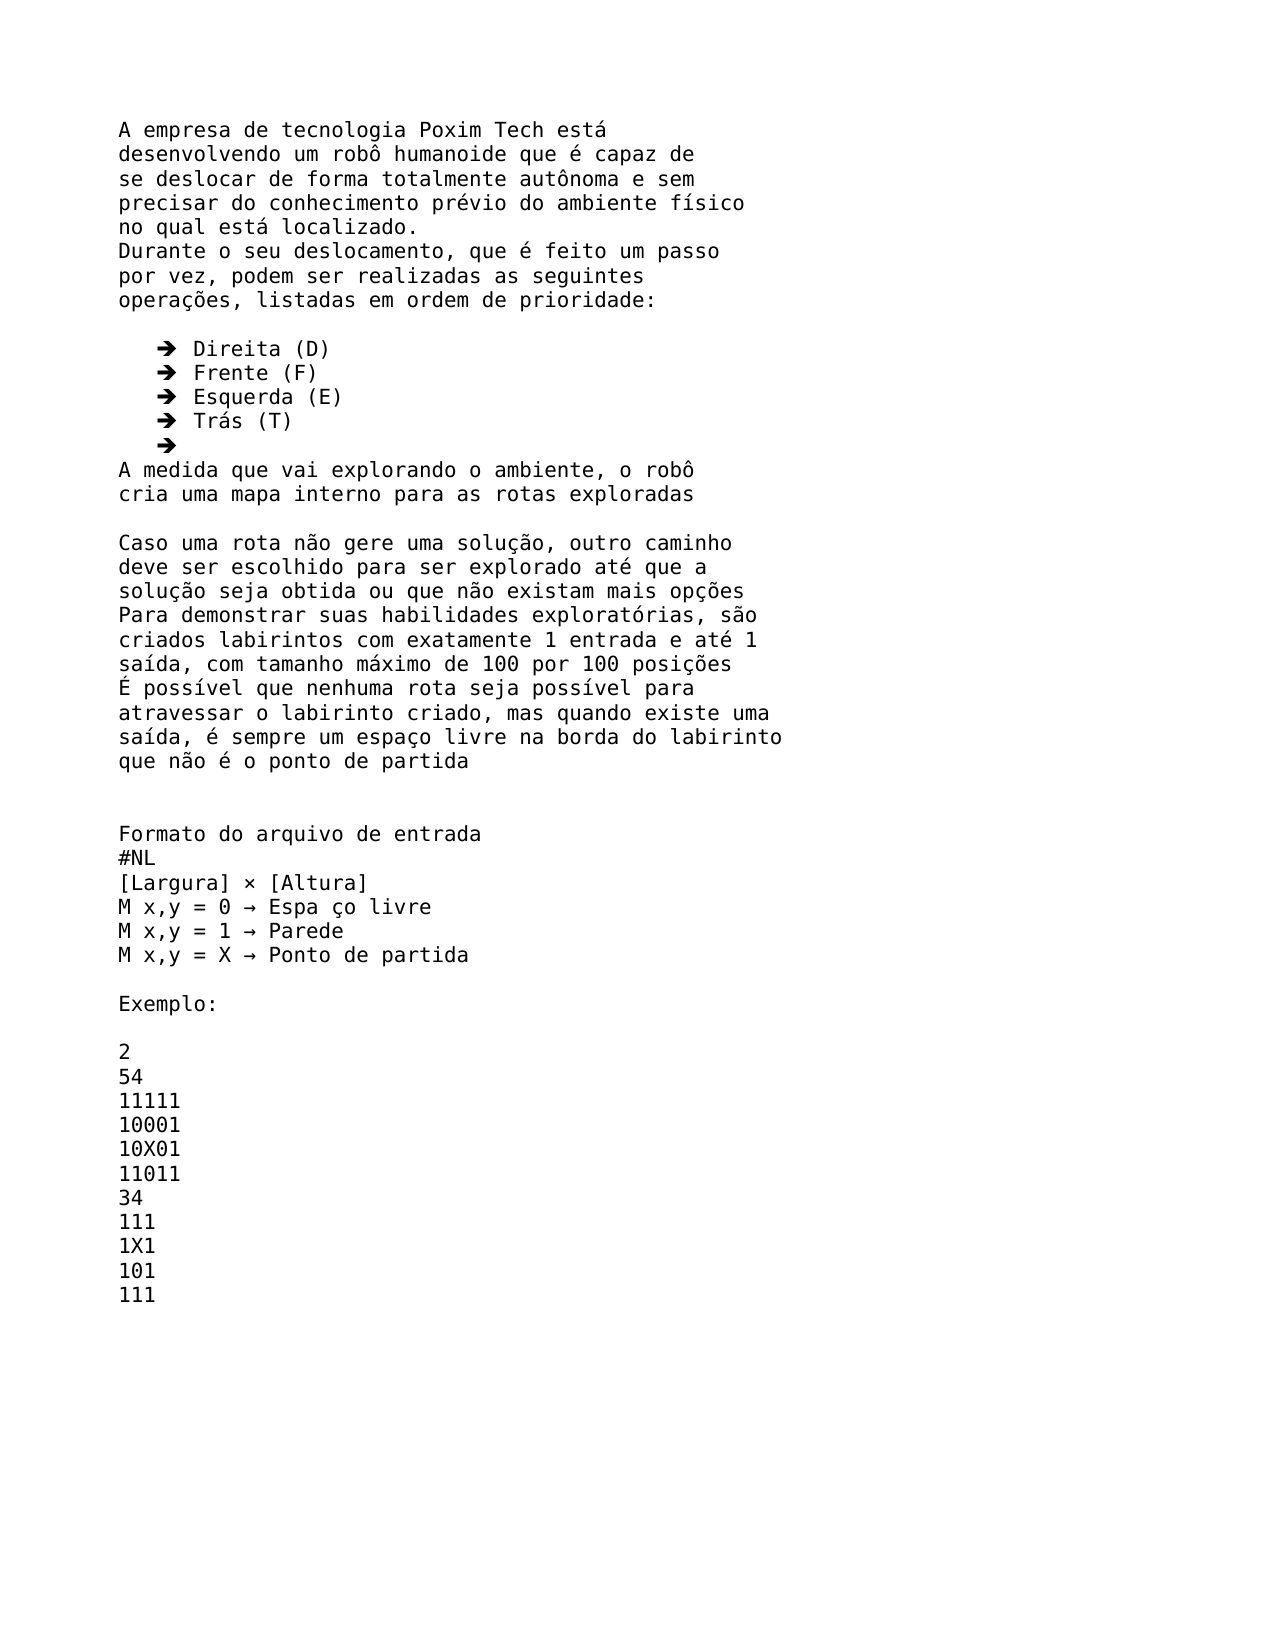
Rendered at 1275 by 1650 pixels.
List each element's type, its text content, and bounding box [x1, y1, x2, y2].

text se deslocar de forma totalmente autônoma e sem [118, 167, 1157, 191]
text #NL [118, 846, 1157, 871]
text saída, com tamanho máximo de 100 por 100 posições [118, 652, 1157, 676]
text 111 [118, 1283, 1157, 1307]
text M x,y = 0 → Espa ço livre [118, 895, 1157, 919]
text deve ser escolhido para ser explorado até que a [118, 555, 1157, 579]
text operações, listadas em ordem de prioridade: [118, 288, 1157, 312]
text cria uma mapa interno para as rotas exploradas [118, 482, 1157, 506]
text É possível que nenhuma rota seja possível para [118, 676, 1157, 701]
text 54 [118, 1065, 1157, 1089]
text 10001 [118, 1113, 1157, 1137]
text criados labirintos com exatamente 1 entrada e até 1 [118, 628, 1157, 652]
text Caso uma rota não gere uma solução, outro caminho [118, 531, 1157, 555]
text Exemplo: [118, 992, 1157, 1016]
text Para demonstrar suas habilidades exploratórias, são [118, 603, 1157, 628]
text [Largura] × [Altura] [118, 871, 1157, 895]
list Esquerda (E) [156, 385, 1157, 409]
text 2 [118, 1040, 1157, 1065]
text M x,y = 1 → Parede [118, 919, 1157, 943]
text que não é o ponto de partida [118, 749, 1157, 773]
text no qual está localizado. [118, 215, 1157, 239]
text por vez, podem ser realizadas as seguintes [118, 264, 1157, 288]
text precisar do conhecimento prévio do ambiente físico [118, 191, 1157, 215]
text A medida que vai explorando o ambiente, o robô [118, 458, 1157, 482]
text Formato do arquivo de entrada [118, 822, 1157, 846]
text 11011 [118, 1162, 1157, 1186]
text M x,y = X → Ponto de partida [118, 943, 1157, 968]
text Durante o seu deslocamento, que é feito um passo [118, 239, 1157, 264]
text A empresa de tecnologia Poxim Tech está [118, 118, 1157, 142]
text 101 [118, 1259, 1157, 1283]
text saída, é sempre um espaço livre na borda do labirinto [118, 725, 1157, 749]
text 111 [118, 1210, 1157, 1234]
list Trás (T) [156, 409, 1157, 434]
text 34 [118, 1186, 1157, 1210]
text 11111 [118, 1089, 1157, 1113]
text atravessar o labirinto criado, mas quando existe uma [118, 701, 1157, 725]
text 1X1 [118, 1234, 1157, 1259]
list Frente (F) [156, 361, 1157, 385]
text solução seja obtida ou que não existam mais opções [118, 579, 1157, 603]
text desenvolvendo um robô humanoide que é capaz de [118, 142, 1157, 167]
text 10X01 [118, 1137, 1157, 1162]
list Direita (D) [156, 337, 1157, 361]
